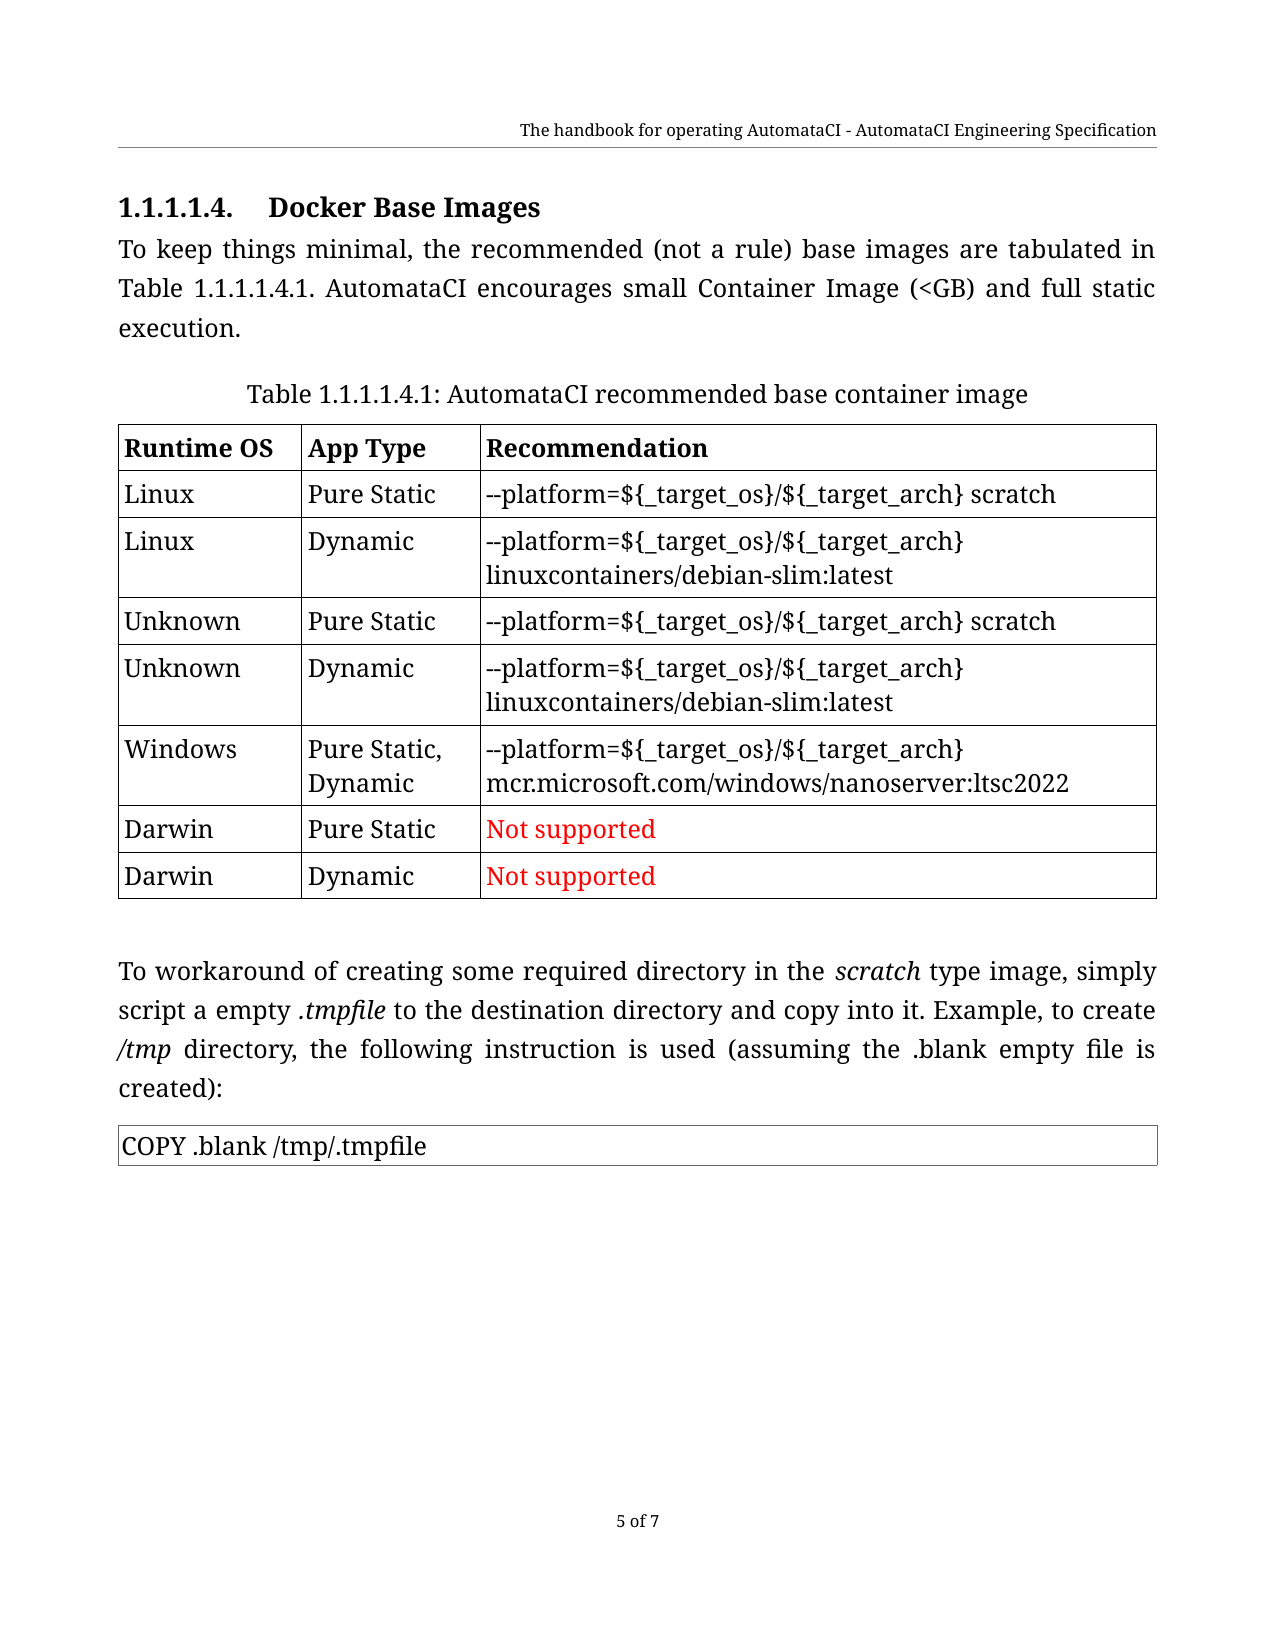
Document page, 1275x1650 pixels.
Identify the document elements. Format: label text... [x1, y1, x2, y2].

table_cell Darwin [119, 853, 301, 898]
table_cell Linux [119, 518, 301, 597]
text To keep things minimal, the recommended (not a rule) base images are tabulated in Table 1.1.1.1.4.1. AutomataCI encourages small Container Image (<GB) and full static execution. [118, 232, 1157, 344]
table_cell Pure Static [302, 806, 480, 852]
text COPY .blank /tmp/.tmpfile [119, 1126, 1157, 1165]
table_cell Pure Static [302, 598, 480, 644]
table_header Runtime OS [119, 425, 301, 470]
text Table 1.1.1.1.4.1: AutomataCI recommended base container image [118, 377, 1157, 411]
table_cell Unknown [119, 645, 301, 724]
table_cell --platform=${_target_os}/${_target_arch} scratch [481, 471, 1156, 517]
table_cell --platform=${_target_os}/${_target_arch} mcr.microsoft.com/windows/nanoserver:ltsc2022 [481, 726, 1156, 805]
table_cell Not supported [481, 853, 1156, 898]
table_cell Windows [119, 726, 301, 805]
table_header App Type [302, 425, 480, 470]
subtitle Docker Base Images [118, 189, 1157, 226]
table_header Recommendation [481, 425, 1156, 470]
table_cell --platform=${_target_os}/${_target_arch} linuxcontainers/debian-slim:latest [481, 518, 1156, 597]
table_cell Dynamic [302, 853, 480, 898]
table_cell --platform=${_target_os}/${_target_arch} scratch [481, 598, 1156, 644]
text To workaround of creating some required directory in the scratch type image, simply script a empty .tmpfile to the destination directory and copy into it. Example, to create /tmp directory, the following instruction is used (assuming the .blank empty file is created): [118, 953, 1157, 1105]
table_cell Not supported [481, 806, 1156, 852]
table_cell Pure Static [302, 471, 480, 517]
table_cell Dynamic [302, 645, 480, 724]
table_cell Unknown [119, 598, 301, 644]
table_cell Dynamic [302, 518, 480, 597]
table_cell --platform=${_target_os}/${_target_arch} linuxcontainers/debian-slim:latest [481, 645, 1156, 724]
table_cell Pure Static, Dynamic [302, 726, 480, 805]
table_cell Linux [119, 471, 301, 517]
table_cell Darwin [119, 806, 301, 852]
